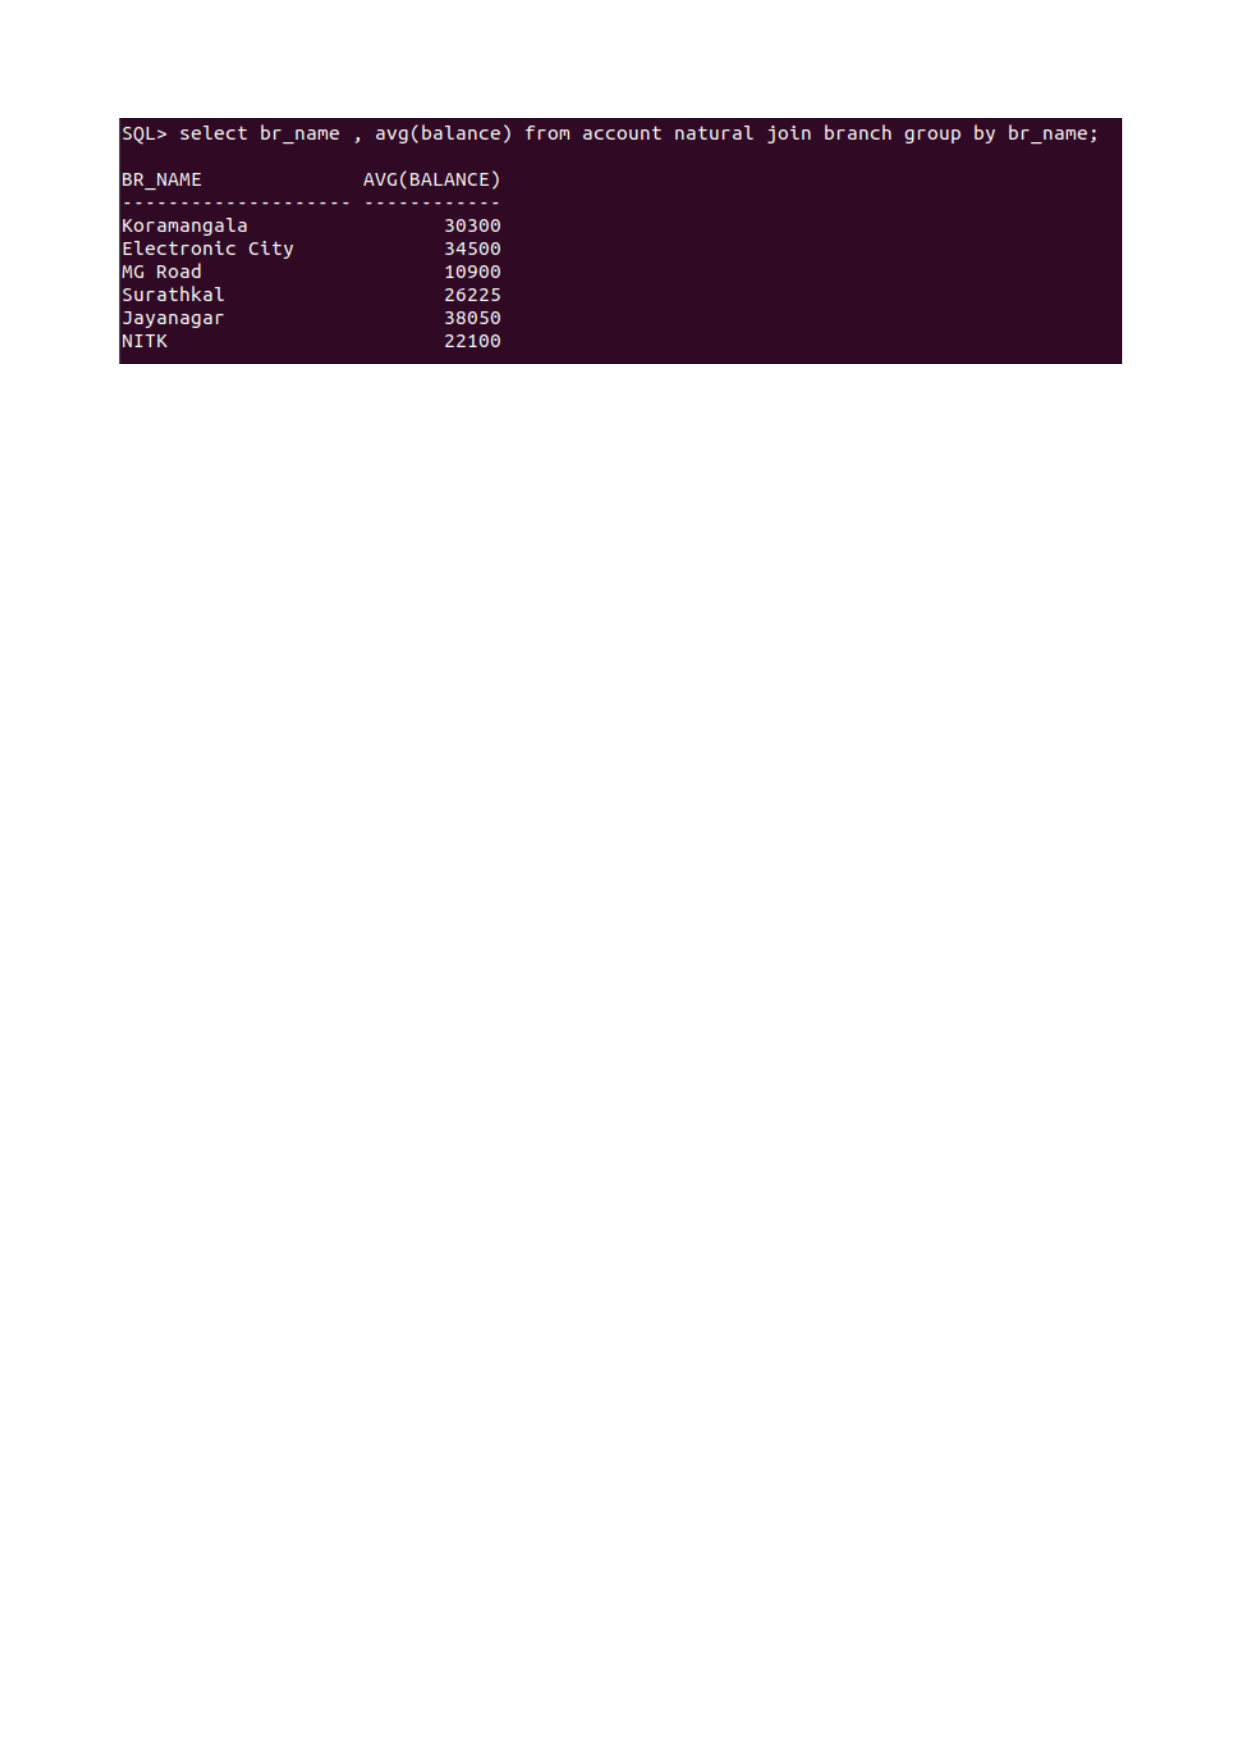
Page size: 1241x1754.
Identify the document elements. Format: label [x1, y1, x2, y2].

picture [118, 118, 1123, 364]
